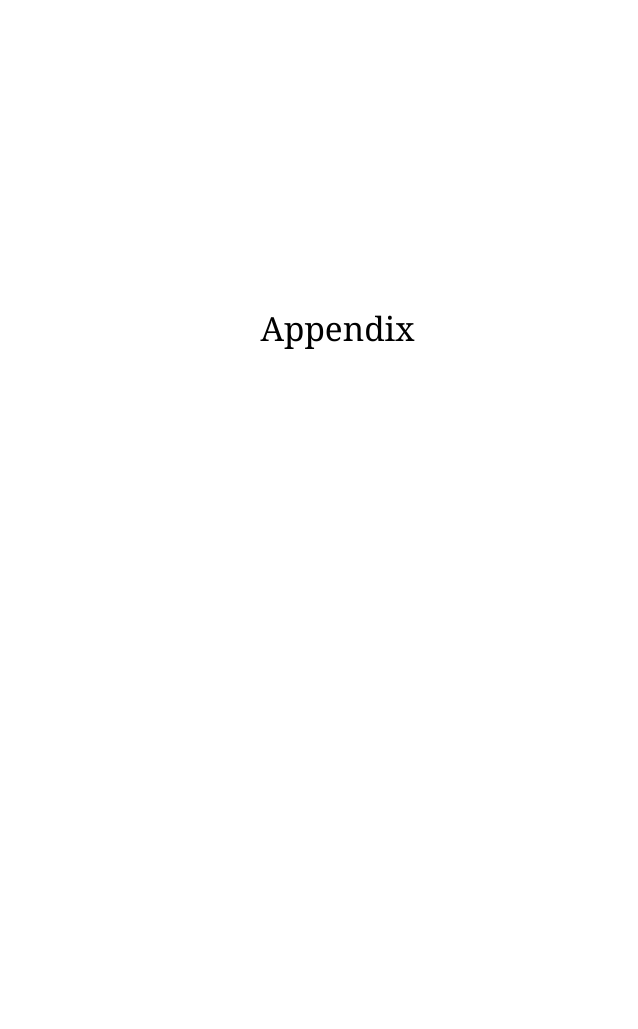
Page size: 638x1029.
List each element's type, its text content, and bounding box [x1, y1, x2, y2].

subtitle Appendix [112, 306, 562, 351]
